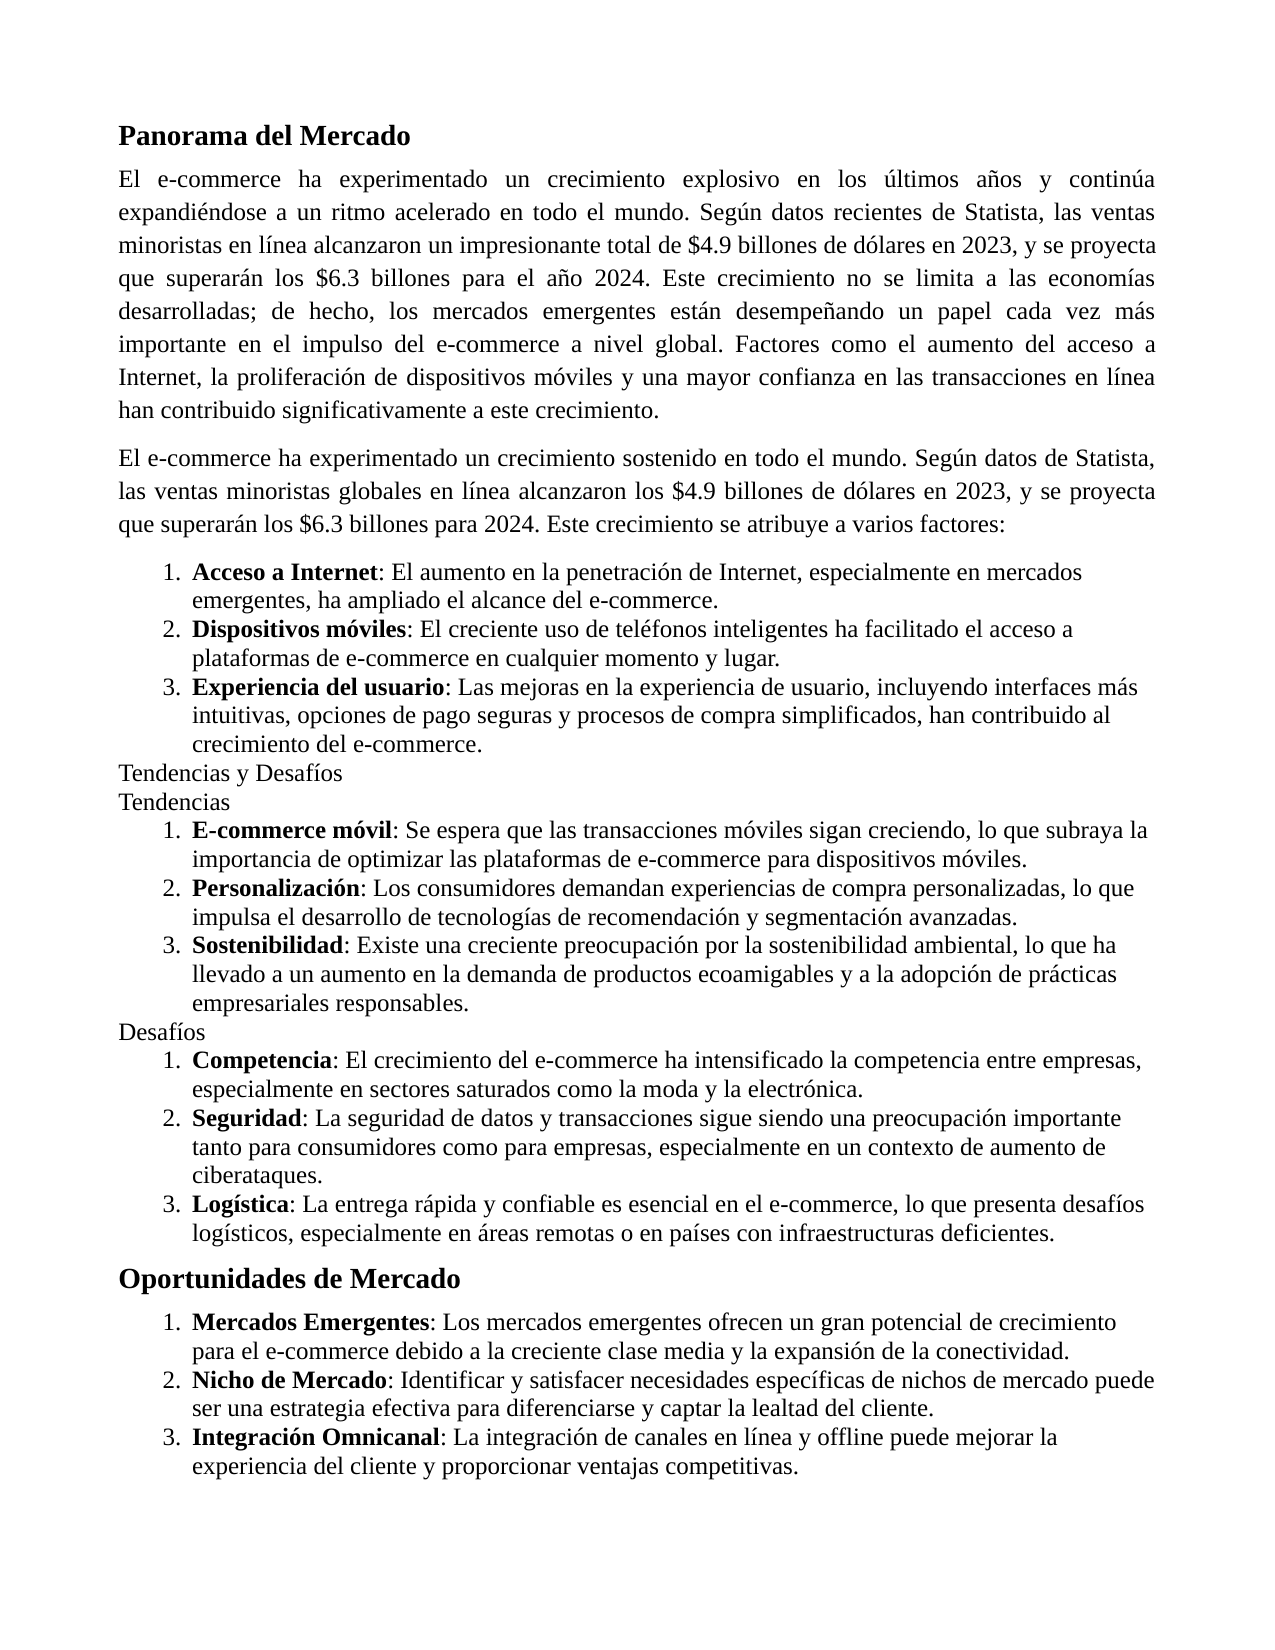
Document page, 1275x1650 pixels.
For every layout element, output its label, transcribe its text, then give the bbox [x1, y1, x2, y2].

subtitle Tendencias y Desafíos [118, 758, 1157, 787]
list Dispositivos móviles: El creciente uso de teléfonos inteligentes ha facilitado el acceso a plataformas de e-commerce en cualquier momento y lugar. [162, 614, 1157, 672]
subtitle Tendencias [118, 787, 1157, 815]
list Integración Omnicanal: La integración de canales en línea y offline puede mejorar la experiencia del cliente y proporcionar ventajas competitivas. [162, 1422, 1157, 1480]
list Sostenibilidad: Existe una creciente preocupación por la sostenibilidad ambiental, lo que ha llevado a un aumento en la demanda de productos ecoamigables y a la adopción de prácticas empresariales responsables. [162, 930, 1157, 1017]
list Experiencia del usuario: Las mejoras en la experiencia de usuario, incluyendo interfaces más intuitivas, opciones de pago seguras y procesos de compra simplificados, han contribuido al crecimiento del e-commerce. [162, 672, 1157, 758]
list E-commerce móvil: Se espera que las transacciones móviles sigan creciendo, lo que subraya la importancia de optimizar las plataformas de e-commerce para dispositivos móviles. [162, 815, 1157, 873]
text El e-commerce ha experimentado un crecimiento sostenido en todo el mundo. Según datos de Statista, las ventas minoristas globales en línea alcanzaron los $4.9 billones de dólares en 2023, y se proyecta que superarán los $6.3 billones para 2024. Este crecimiento se atribuye a varios factores: [118, 443, 1157, 538]
subtitle Panorama del Mercado [118, 118, 1157, 152]
subtitle Desafíos [118, 1017, 1157, 1045]
text El e-commerce ha experimentado un crecimiento explosivo en los últimos años y continúa expandiéndose a un ritmo acelerado en todo el mundo. Según datos recientes de Statista, las ventas minoristas en línea alcanzaron un impresionante total de $4.9 billones de dólares en 2023, y se proyecta que superarán los $6.3 billones para el año 2024. Este crecimiento no se limita a las economías desarrolladas; de hecho, los mercados emergentes están desempeñando un papel cada vez más importante en el impulso del e-commerce a nivel global. Factores como el aumento del acceso a Internet, la proliferación de dispositivos móviles y una mayor confianza en las transacciones en línea han contribuido significativamente a este crecimiento. [118, 164, 1157, 424]
list Acceso a Internet: El aumento en la penetración de Internet, especialmente en mercados emergentes, ha ampliado el alcance del e-commerce. [162, 557, 1157, 614]
list Nicho de Mercado: Identificar y satisfacer necesidades específicas de nichos de mercado puede ser una estrategia efectiva para diferenciarse y captar la lealtad del cliente. [162, 1365, 1157, 1422]
list Competencia: El crecimiento del e-commerce ha intensificado la competencia entre empresas, especialmente en sectores saturados como la moda y la electrónica. [162, 1045, 1157, 1103]
subtitle Oportunidades de Mercado [118, 1261, 1157, 1295]
list Mercados Emergentes: Los mercados emergentes ofrecen un gran potencial de crecimiento para el e-commerce debido a la creciente clase media y la expansión de la conectividad. [162, 1307, 1157, 1365]
list Logística: La entrega rápida y confiable es esencial en el e-commerce, lo que presenta desafíos logísticos, especialmente en áreas remotas o en países con infraestructuras deficientes. [162, 1189, 1157, 1247]
list Personalización: Los consumidores demandan experiencias de compra personalizadas, lo que impulsa el desarrollo de tecnologías de recomendación y segmentación avanzadas. [162, 873, 1157, 930]
list Seguridad: La seguridad de datos y transacciones sigue siendo una preocupación importante tanto para consumidores como para empresas, especialmente en un contexto de aumento de ciberataques. [162, 1103, 1157, 1189]
